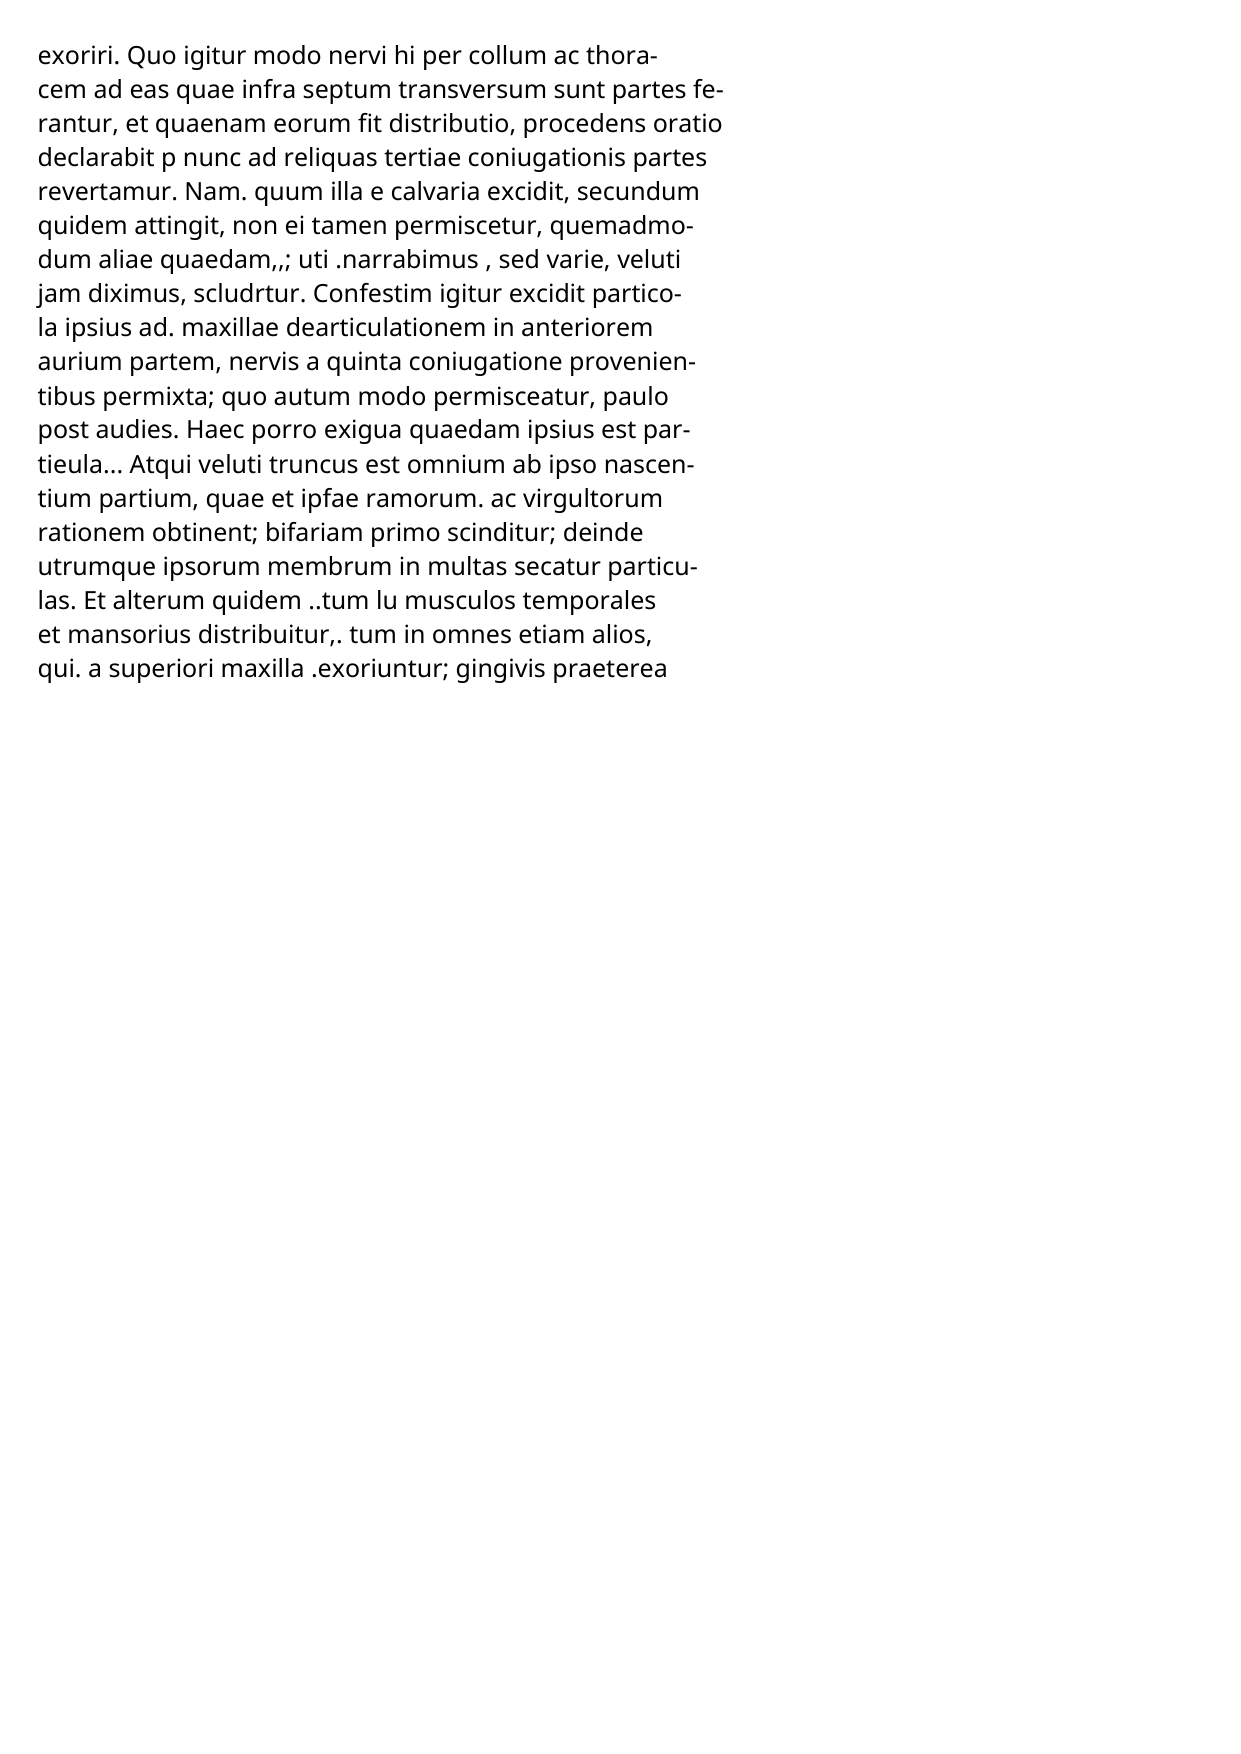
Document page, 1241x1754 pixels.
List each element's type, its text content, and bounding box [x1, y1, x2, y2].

text exoriri. Quo igitur modo nervi hi per collum ac thora- cem ad eas quae infra septum transversum sunt partes fe- rantur, et quaenam eorum fit distributio, procedens oratio declarabit p nunc ad reliquas tertiae coniugationis partes revertamur. Nam. quum illa e calvaria excidit, secundum quidem attingit, non ei tamen permiscetur, quemadmo- dum aliae quaedam,,; uti .narrabimus , sed varie, veluti jam diximus, scludrtur. Confestim igitur excidit partico- la ipsius ad. maxillae dearticulationem in anteriorem aurium partem, nervis a quinta coniugatione provenien- tibus permixta; quo autum modo permisceatur, paulo post audies. Haec porro exigua quaedam ipsius est par- tieula... Atqui veluti truncus est omnium ab ipso nascen- tium partium, quae et ipfae ramorum. ac virgultorum rationem obtinent; bifariam primo scinditur; deinde utrumque ipsorum membrum in multas secatur particu- las. Et alterum quidem ..tum lu musculos temporales et mansorius distribuitur,. tum in omnes etiam alios, qui. a superiori maxilla .exoriuntur; gingivis praeterea [37, 37, 1203, 685]
